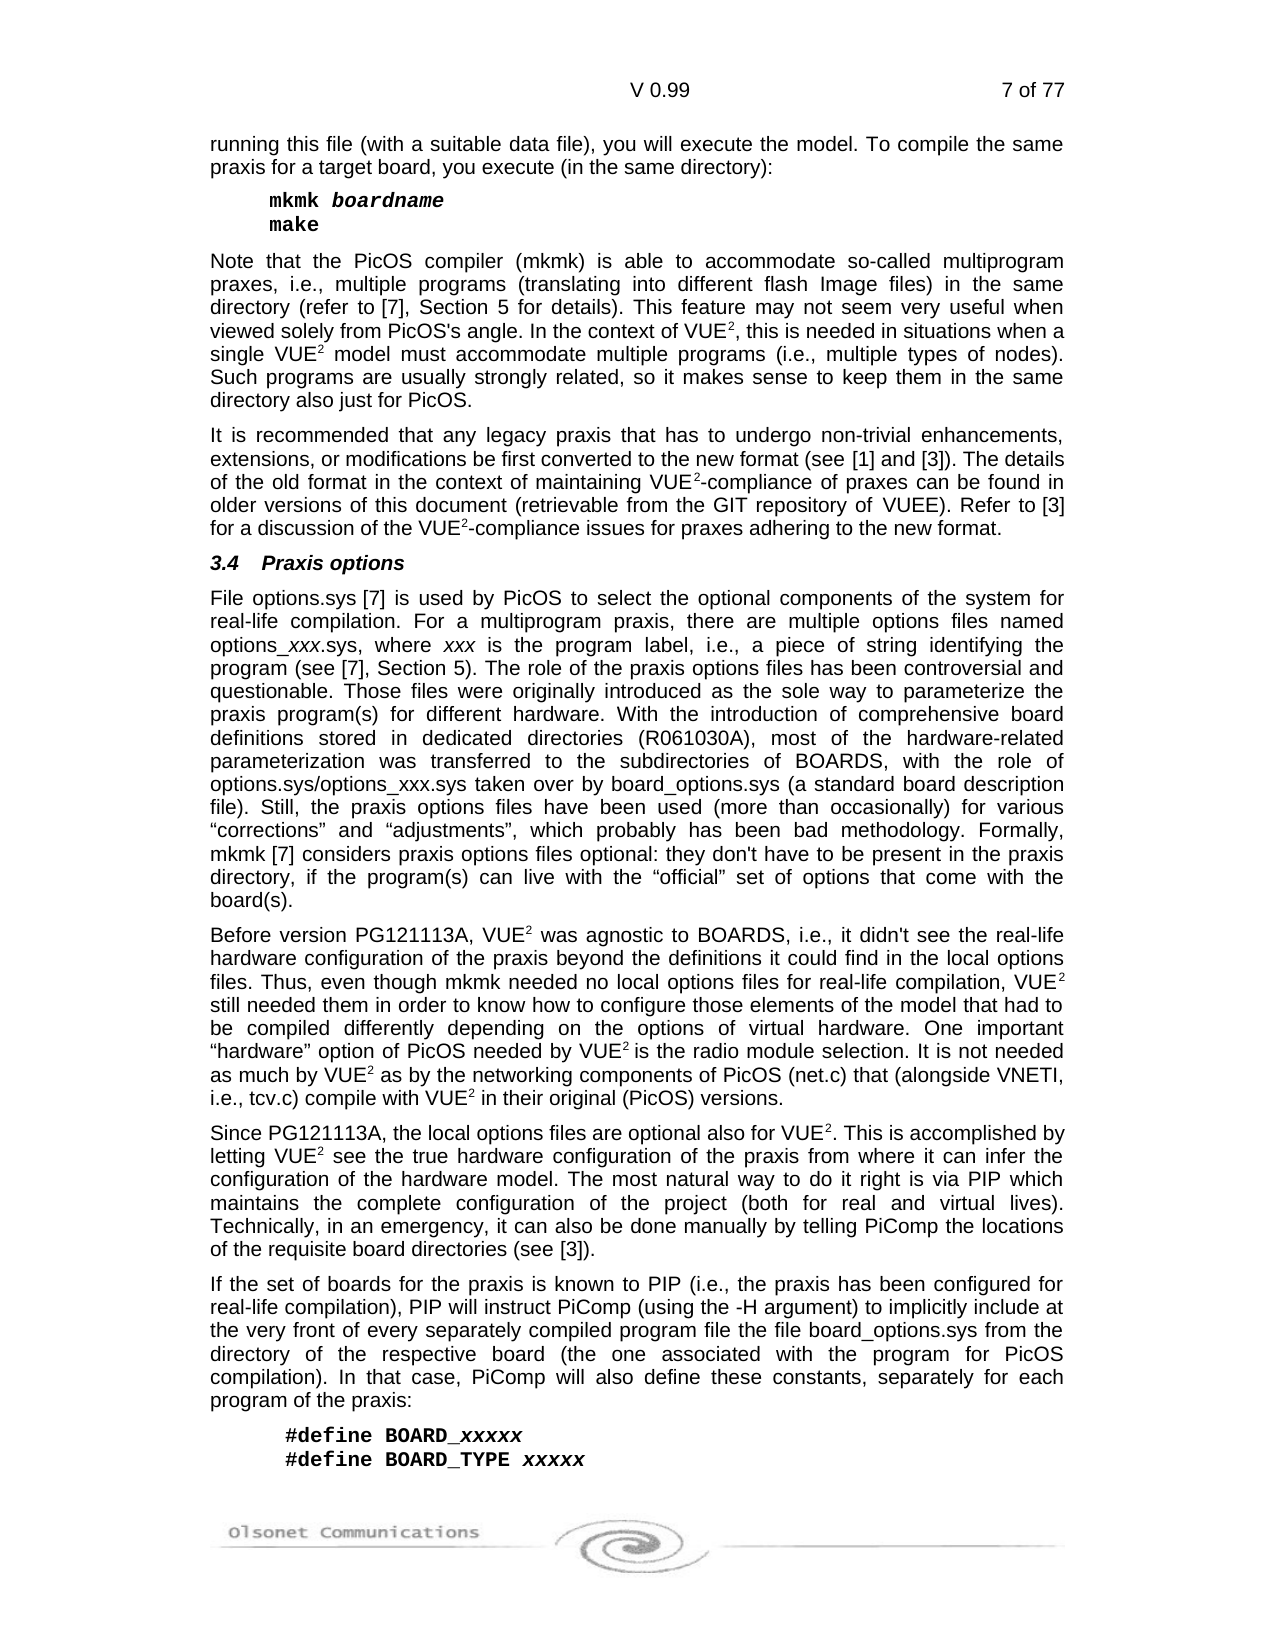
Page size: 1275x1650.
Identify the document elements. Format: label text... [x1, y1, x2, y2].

text #define BOARD_TYPE xxxxx [210, 1449, 1065, 1472]
picture [210, 1504, 1065, 1596]
text It is recommended that any legacy praxis that has to undergo non-trivial enhancements, extensions, or modifications be first converted to the new format (see [1] and [3]). The details of the old format in the context of maintaining VUE2-compliance of praxes can be found in older versions of this document (retrievable from the GIT repository of VUEE). Refer to [3] for a discussion of the VUE2-compliance issues for praxes adhering to the new format. [210, 424, 1065, 540]
text Since PG121113A, the local options files are optional also for VUE2. This is accomplished by letting VUE2 see the true hardware configuration of the praxis from where it can infer the configuration of the hardware model. The most natural way to do it right is via PIP which maintains the complete configuration of the project (both for real and virtual lives). Technically, in an emergency, it can also be done manually by telling PiComp the locations of the requisite board directories (see [3]). [210, 1121, 1065, 1261]
text Before version PG121113A, VUE2 was agnostic to BOARDS, i.e., it didn't see the real-life hardware configuration of the praxis beyond the definitions it could find in the local options files. Thus, even though mkmk needed no local options files for real-life compilation, VUE2 still needed them in order to know how to configure those elements of the model that had to be compiled differently depending on the options of virtual hardware. One important “hardware” option of PicOS needed by VUE2 is the radio module selection. It is not needed as much by VUE2 as by the networking components of PicOS (net.c) that (alongside VNETI, i.e., tcv.c) compile with VUE2 in their original (PicOS) versions. [210, 924, 1065, 1109]
subtitle Praxis options [210, 552, 1065, 575]
text Note that the PicOS compiler (mkmk) is able to accommodate so-called multiprogram praxes, i.e., multiple programs (translating into different flash Image files) in the same directory (refer to [7], Section 5 for details). This feature may not seem very useful when viewed solely from PicOS's angle. In the context of VUE2, this is needed in situations when a single VUE2 model must accommodate multiple programs (i.e., multiple types of nodes). Such programs are usually strongly related, so it makes sense to keep them in the same directory also just for PicOS. [210, 249, 1065, 412]
text running this file (with a suitable data file), you will execute the model. To compile the same praxis for a target board, you execute (in the same directory): [210, 132, 1065, 179]
text File options.sys [7] is used by PicOS to select the optional components of the system for real-life compilation. For a multiprogram praxis, there are multiple options files named options_xxx.sys, where xxx is the program label, i.e., a piece of string identifying the program (see [7], Section 5). The role of the praxis options files has been controversial and questionable. Those files were originally introduced as the sole way to parameterize the praxis program(s) for different hardware. With the introduction of comprehensive board definitions stored in dedicated directories (R061030A), most of the hardware-related parameterization was transferred to the subdirectories of BOARDS, with the role of options.sys/options_xxx.sys taken over by board_options.sys (a standard board description file). Still, the praxis options files have been used (more than occasionally) for various “corrections” and “adjustments”, which probably has been bad methodology. Formally, mkmk [7] considers praxis options files optional: they don't have to be present in the praxis directory, if the program(s) can live with the “official” set of options that come with the board(s). [210, 587, 1065, 912]
text If the set of boards for the praxis is known to PIP (i.e., the praxis has been configured for real-life compilation), PIP will instruct PiComp (using the -H argument) to implicitly include at the very front of every separately compiled program file the file board_options.sys from the directory of the respective board (the one associated with the program for PicOS compilation). In that case, PiComp will also define these constants, separately for each program of the praxis: [210, 1272, 1065, 1412]
text #define BOARD_xxxxx [210, 1424, 1065, 1449]
text mkmk boardname [269, 190, 1065, 214]
text make [269, 214, 1065, 238]
